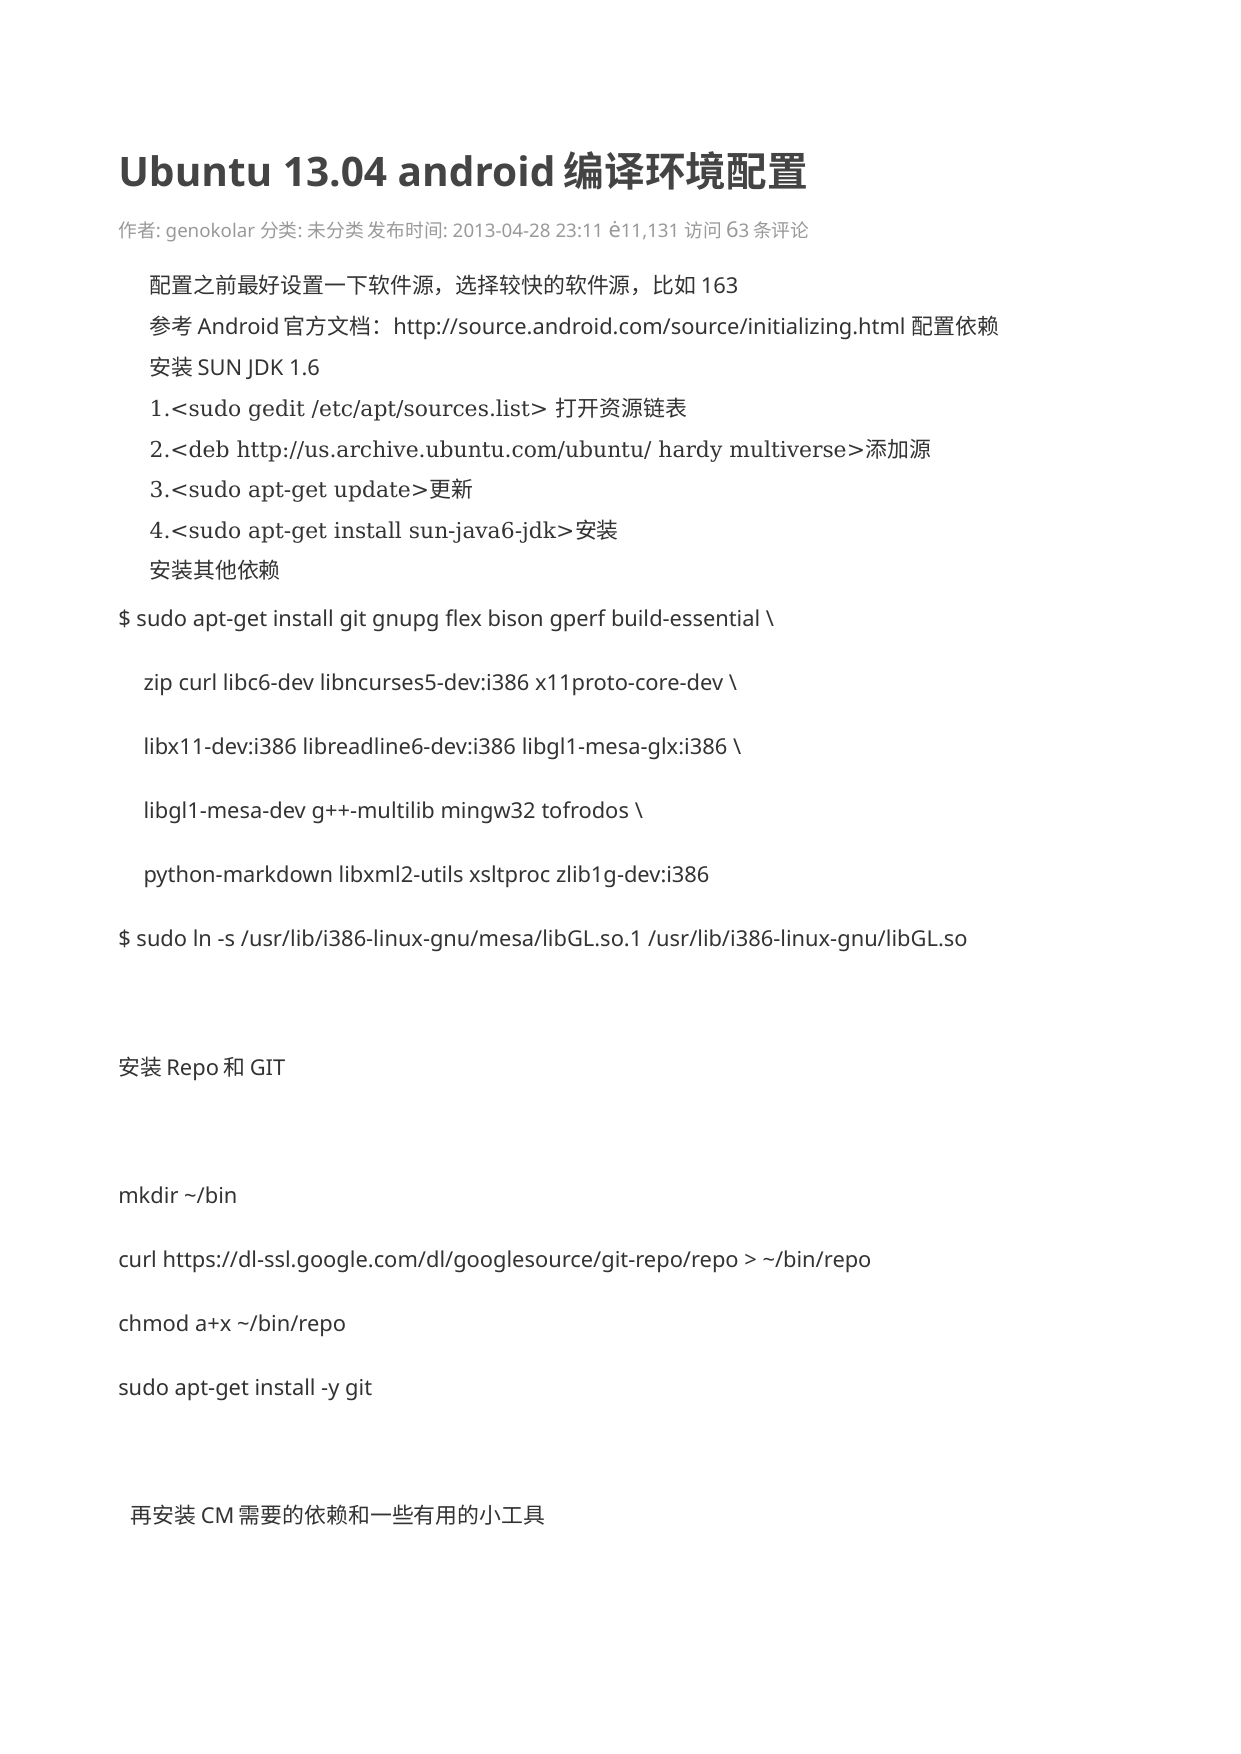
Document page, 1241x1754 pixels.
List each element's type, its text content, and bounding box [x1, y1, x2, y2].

text $ sudo ln -s /usr/lib/i386-linux-gnu/mesa/libGL.so.1 /usr/lib/i386-linux-gnu/libGL.so [118, 920, 1122, 953]
text 配置之前最好设置一下软件源，选择较快的软件源，比如163 [118, 259, 1122, 300]
text $ sudo apt-get install git gnupg flex bison gperf build-essential \ [118, 600, 1122, 633]
text sudo apt-get install -y git [118, 1369, 1122, 1402]
text 2.<deb http://us.archive.ubuntu.com/ubuntu/ hardy multiverse>添加源 [118, 422, 1122, 462]
text 安装Repo和GIT [118, 1048, 1122, 1081]
text zip curl libc6-dev libncurses5-dev:i386 x11proto-core-dev \ [118, 664, 1122, 697]
text 3.<sudo apt-get update>更新 [118, 462, 1122, 503]
text 作者: genokolar 分类: 未分类 发布时间: 2013-04-28 23:11 ė11,131 访问 63条评论 [118, 211, 1099, 244]
text 再安装CM需要的依赖和一些有用的小工具 [118, 1497, 1122, 1530]
text 1.<sudo gedit /etc/apt/sources.list> 打开资源链表 [118, 381, 1122, 422]
subtitle Ubuntu 13.04 android编译环境配置 [118, 143, 1122, 198]
text 参考Android官方文档：http://source.android.com/source/initializing.html 配置依赖 [118, 300, 1122, 341]
text libx11-dev:i386 libreadline6-dev:i386 libgl1-mesa-glx:i386 \ [118, 728, 1122, 761]
text 4.<sudo apt-get install sun-java6-jdk>安装 [118, 503, 1122, 544]
text chmod a+x ~/bin/repo [118, 1305, 1122, 1337]
text 安装其他依赖 [118, 544, 1122, 584]
text 安装SUN JDK 1.6 [118, 341, 1122, 381]
text mkdir ~/bin [118, 1177, 1122, 1209]
text libgl1-mesa-dev g++-multilib mingw32 tofrodos \ [118, 792, 1122, 825]
text curl https://dl-ssl.google.com/dl/googlesource/git-repo/repo > ~/bin/repo [118, 1241, 1122, 1273]
text python-markdown libxml2-utils xsltproc zlib1g-dev:i386 [118, 856, 1122, 889]
